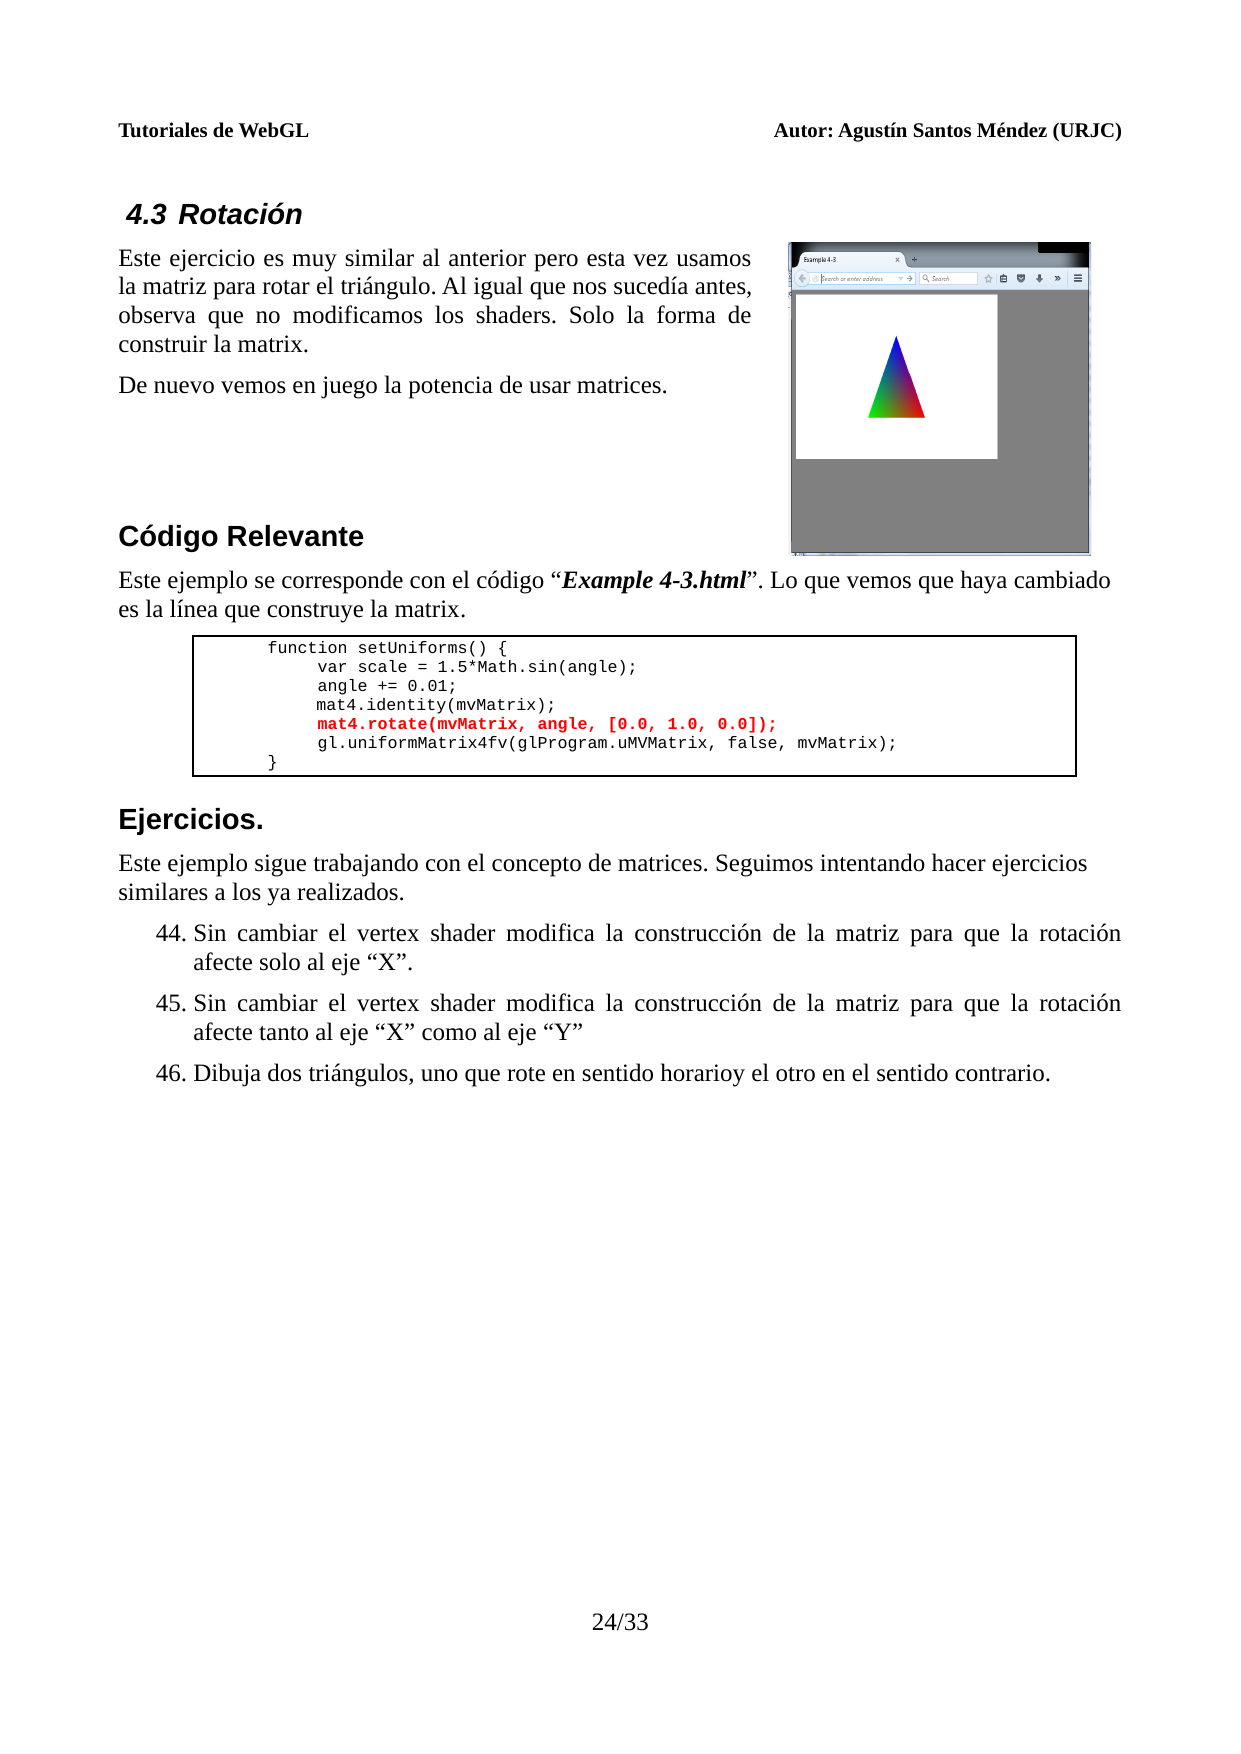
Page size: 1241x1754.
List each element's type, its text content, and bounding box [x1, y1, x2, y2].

text Este ejercicio es muy similar al anterior pero esta vez usamos la matriz para rotar el triángulo. Al igual que nos sucedía antes, observa que no modificamos los shaders. Solo la forma de construir la matrix. [118, 243, 753, 358]
text Este ejemplo sigue trabajando con el concepto de matrices. Seguimos intentando hacer ejercicios similares a los ya realizados. [118, 848, 1122, 906]
text mat4.identity(mvMatrix); [194, 692, 1075, 710]
picture [788, 242, 1092, 556]
list Sin cambiar el vertex shader modifica la construcción de la matriz para que la rotación afecte tanto al eje “X” como al eje “Y” [156, 988, 1122, 1046]
subtitle Rotación [118, 197, 1122, 230]
subtitle Código Relevante [118, 519, 788, 552]
text var scale = 1.5*Math.sin(angle); [194, 654, 1075, 673]
text angle += 0.01; [194, 673, 1075, 692]
subtitle [1092, 519, 1122, 552]
text De nuevo vemos en juego la potencia de usar matrices. [118, 370, 753, 399]
text } [194, 748, 1075, 775]
text Este ejemplo se corresponde con el código “Example 4-3.html”. Lo que vemos que haya cambiado es la línea que construye la matrix. [118, 565, 1122, 622]
subtitle Ejercicios. [118, 802, 1122, 836]
text mat4.rotate(mvMatrix, angle, [0.0, 1.0, 0.0]); [194, 710, 1075, 729]
list Sin cambiar el vertex shader modifica la construcción de la matriz para que la rotación afecte solo al eje “X”. [156, 918, 1122, 976]
text gl.uniformMatrix4fv(glProgram.uMVMatrix, false, mvMatrix); [194, 729, 1075, 748]
list Dibuja dos triángulos, uno que rote en sentido horarioy el otro en el sentido contrario. [156, 1058, 1122, 1087]
text function setUniforms() { [194, 637, 1075, 654]
